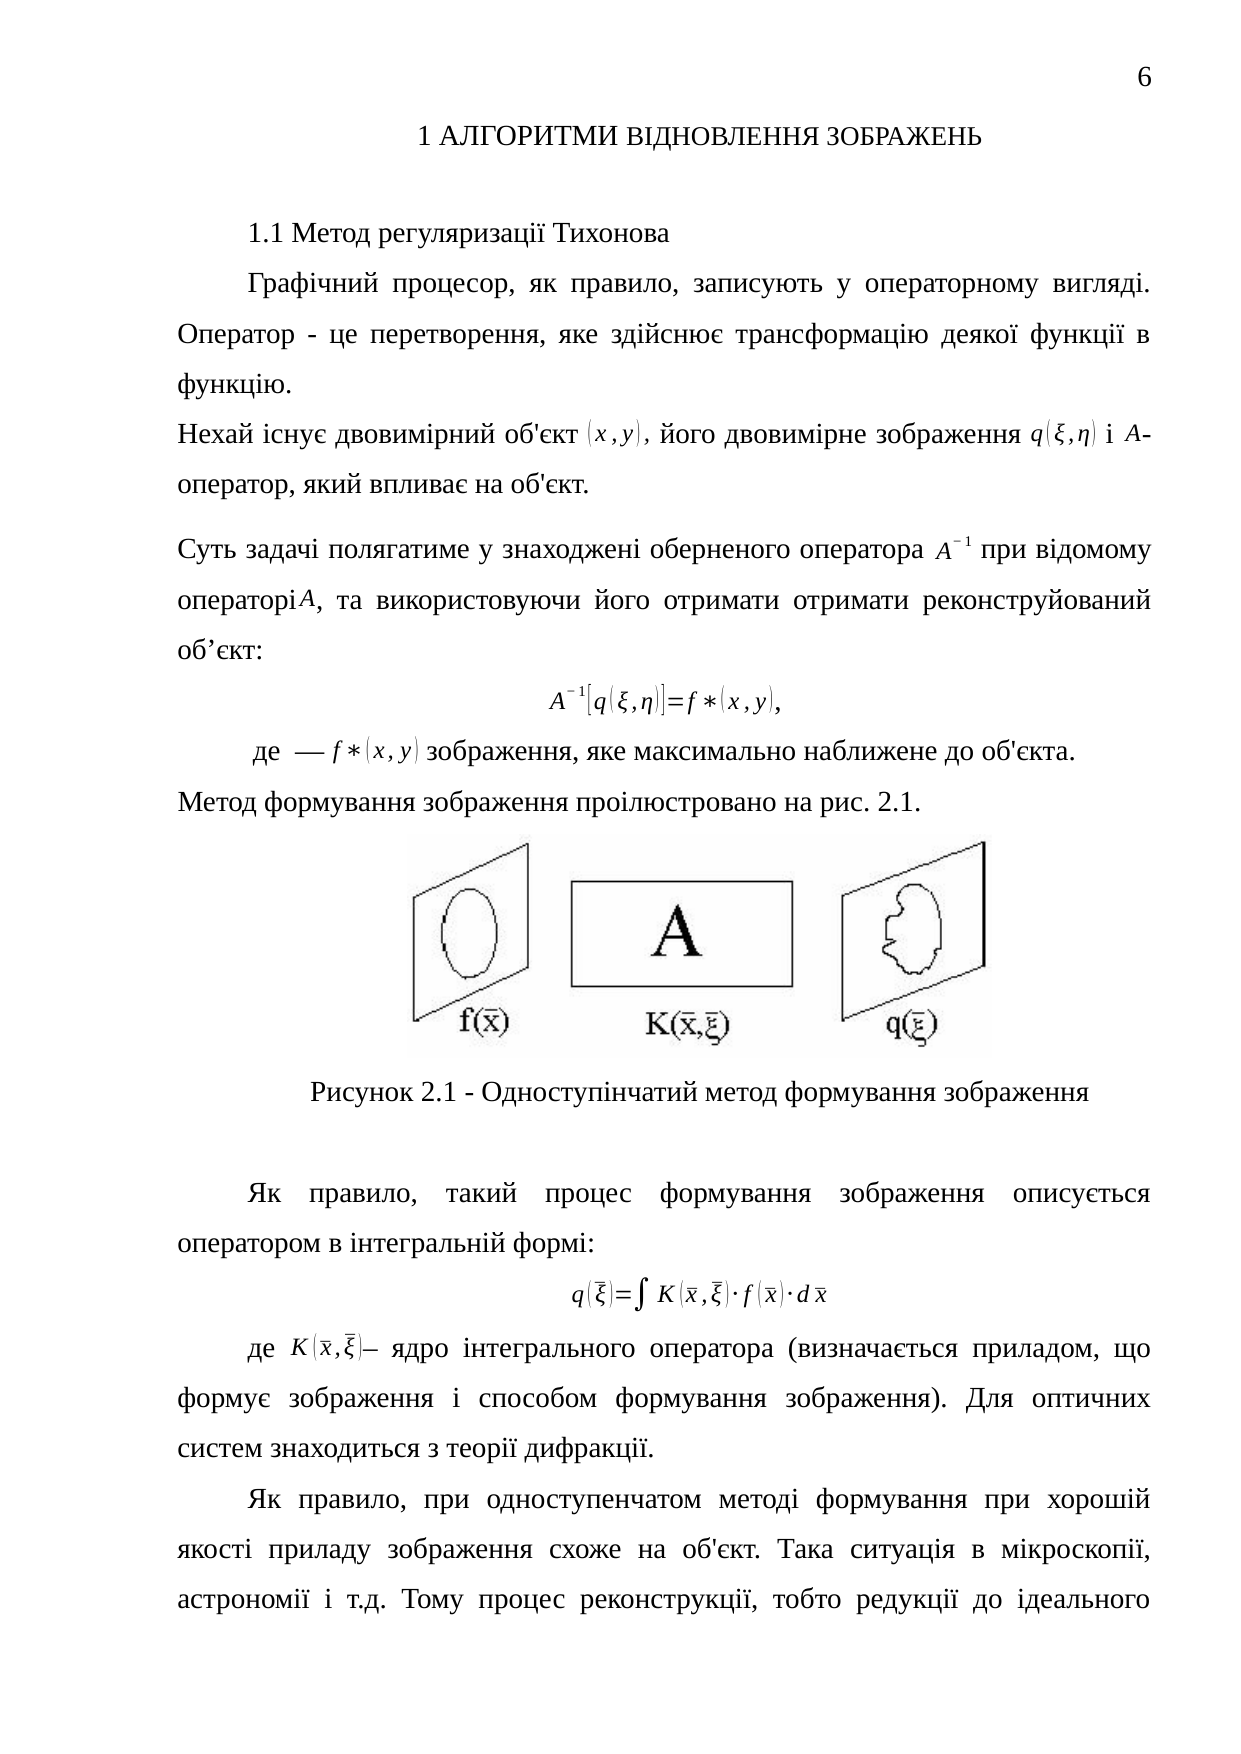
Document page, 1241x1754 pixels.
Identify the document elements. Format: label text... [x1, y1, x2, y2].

text Графічний процесор, як правило, записують у операторному вигляді. Оператор - це перетворення, яке здійснює трансформацію деякої функції в функцію. [177, 265, 1152, 399]
text Нехай існує двовимірний об'єкт його двовимірне зображення і - оператор, який впливає на об'єкт. [177, 416, 1152, 500]
text де — зображення, яке максимально наближене до об'єкта. [177, 733, 1152, 767]
picture [407, 834, 992, 1058]
text Суть задачі полягатиме у знаходжені оберненого оператора при відомому операторі, та використовуючи його отримати отримати реконструйований об’єкт: [177, 532, 1152, 666]
text де – ядро інтегрального оператора (визначається приладом, що формує зображення і способом формування зображення). Для оптичних систем знаходиться з теорії дифракції. [177, 1330, 1152, 1464]
text 1 АЛГОРИТМИ ВІДНОВЛЕННЯ ЗОБРАЖЕНЬ [177, 118, 1152, 152]
text Метод формування зображення проілюстровано на рис. 2.1. [177, 784, 1152, 817]
text Як правило, при одноступенчатом методі формування при хорошій якості приладу зображення схоже на об'єкт. Така ситуація в мікроскопії, астрономії і т.д. Тому процес реконструкції, тобто редукції до ідеального [177, 1481, 1152, 1615]
text Рисунок 2.1 - Одноступінчатий метод формування зображення [177, 1074, 1152, 1108]
text , [177, 682, 1152, 717]
text Як правило, такий процес формування зображення описується оператором в інтегральній формі: [177, 1175, 1152, 1259]
text 1.1 Метод регуляризації Тихонова [177, 215, 1152, 249]
